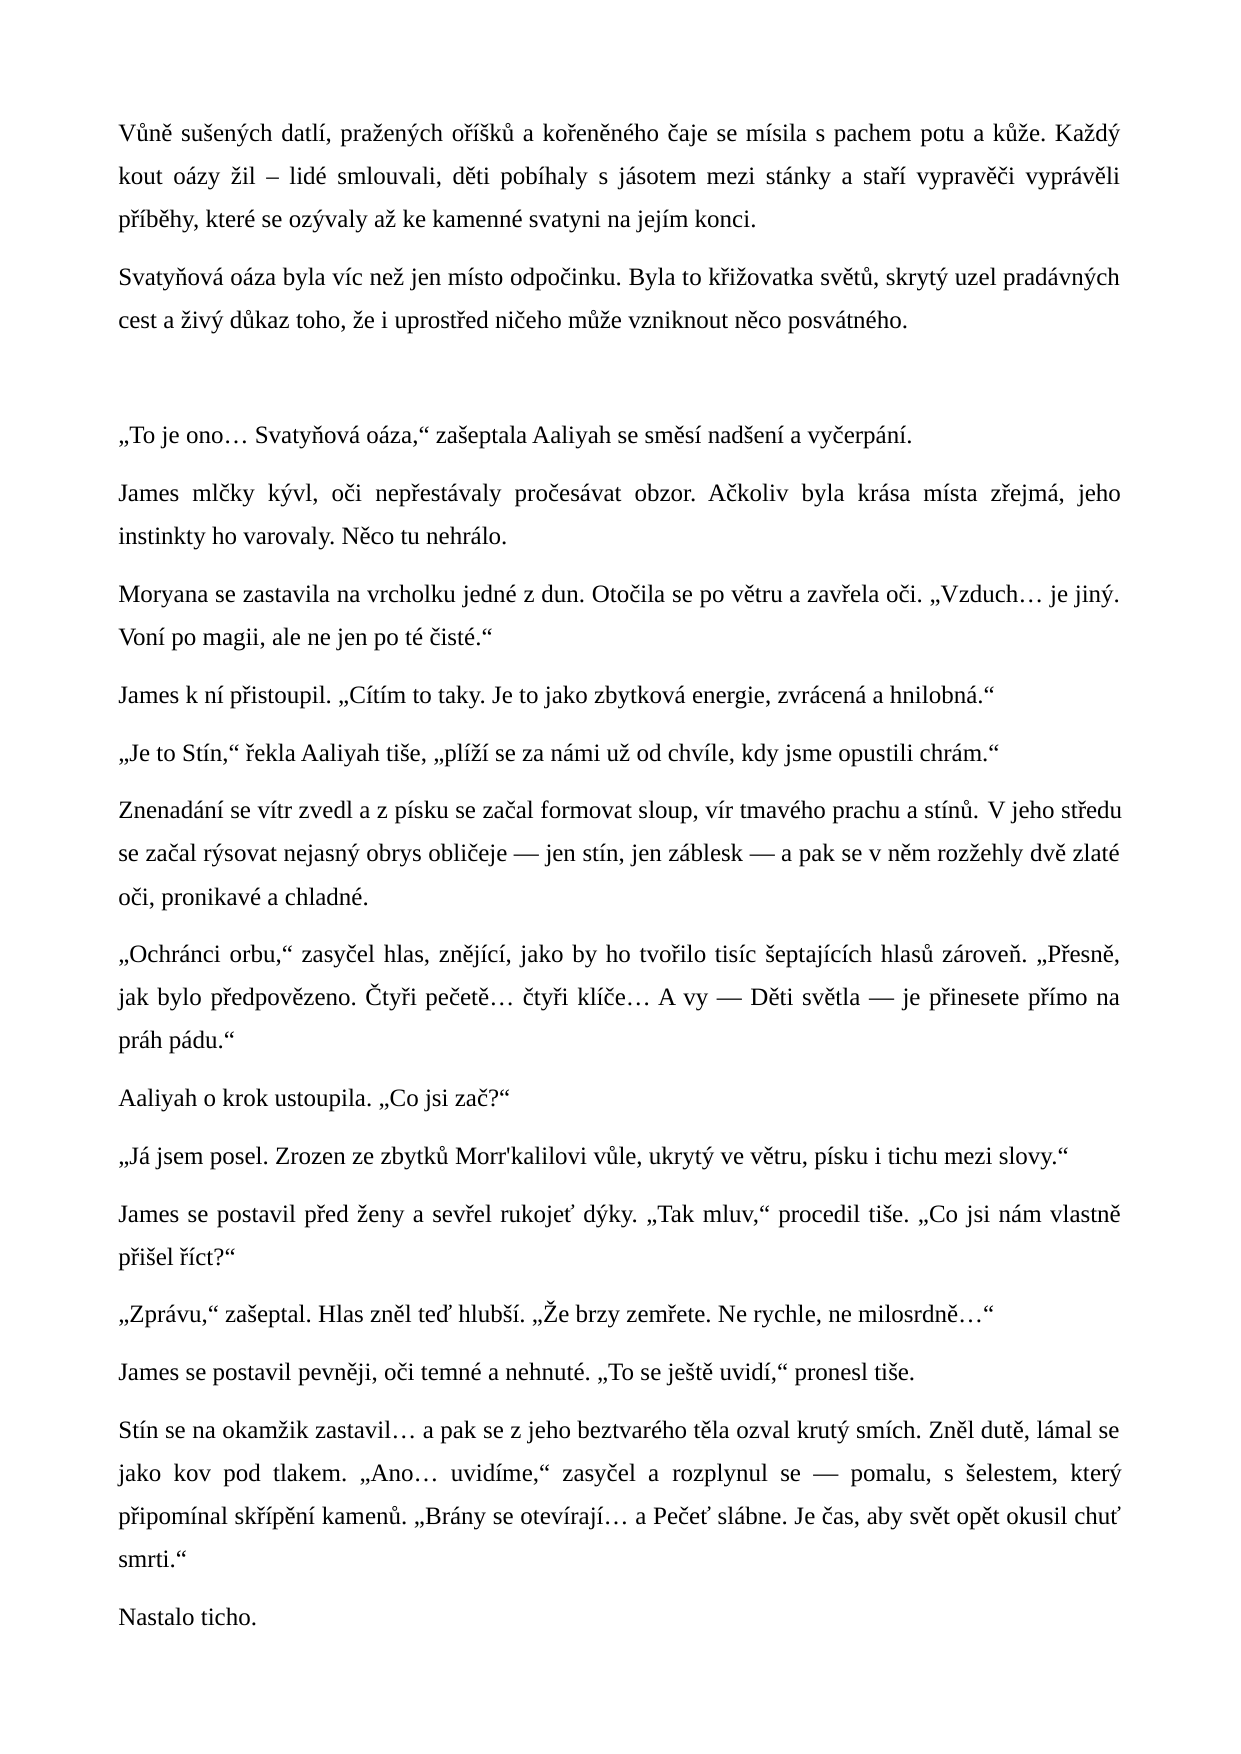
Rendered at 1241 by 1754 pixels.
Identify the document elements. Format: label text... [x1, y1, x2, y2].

text „Ochránci orbu,“ zasyčel hlas, znějící, jako by ho tvořilo tisíc šeptajících hlasů zároveň. „Přesně, jak bylo předpovězeno. Čtyři pečetě… čtyři klíče… A vy — Děti světla — je přinesete přímo na práh pádu.“ [118, 939, 1122, 1054]
text Svatyňová oáza byla víc než jen místo odpočinku. Byla to křižovatka světů, skrytý uzel pradávných cest a živý důkaz toho, že i uprostřed ničeho může vzniknout něco posvátného. [118, 262, 1122, 334]
text Aaliyah o krok ustoupila. „Co jsi zač?“ [118, 1083, 1122, 1112]
text James se postavil před ženy a sevřel rukojeť dýky. „Tak mluv,“ procedil tiše. „Co jsi nám vlastně přišel říct?“ [118, 1199, 1122, 1271]
text James k ní přistoupil. „Cítím to taky. Je to jako zbytková energie, zvrácená a hnilobná.“ [118, 680, 1122, 709]
text Vůně sušených datlí, pražených oříšků a kořeněného čaje se mísila s pachem potu a kůže. Každý kout oázy žil – lidé smlouvali, děti pobíhaly s jásotem mezi stánky a staří vypravěči vyprávěli příběhy, které se ozývaly až ke kamenné svatyni na jejím konci. [118, 118, 1122, 233]
text James se postavil pevněji, oči temné a nehnuté. „To se ještě uvidí,“ pronesl tiše. [118, 1357, 1122, 1386]
text Stín se na okamžik zastavil… a pak se z jeho beztvarého těla ozval krutý smích. Zněl dutě, lámal se jako kov pod tlakem. „Ano… uvidíme,“ zasyčel a rozplynul se — pomalu, s šelestem, který připomínal skřípění kamenů. „Brány se otevírají… a Pečeť slábne. Je čas, aby svět opět okusil chuť smrti.“ [118, 1415, 1122, 1573]
text „Je to Stín,“ řekla Aaliyah tiše, „plíží se za námi už od chvíle, kdy jsme opustili chrám.“ [118, 738, 1122, 766]
text „Zprávu,“ zašeptal. Hlas zněl teď hlubší. „Že brzy zemřete. Ne rychle, ne milosrdně…“ [118, 1299, 1122, 1328]
text Moryana se zastavila na vrcholku jedné z dun. Otočila se po větru a zavřela oči. „Vzduch… je jiný. Voní po magii, ale ne jen po té čisté.“ [118, 579, 1122, 651]
text James mlčky kývl, oči nepřestávaly pročesávat obzor. Ačkoliv byla krása místa zřejmá, jeho instinkty ho varovaly. Něco tu nehrálo. [118, 478, 1122, 550]
text Znenadání se vítr zvedl a z písku se začal formovat sloup, vír tmavého prachu a stínů. V jeho středu se začal rýsovat nejasný obrys obličeje — jen stín, jen záblesk — a pak se v něm rozžehly dvě zlaté oči, pronikavé a chladné. [118, 795, 1122, 910]
text „To je ono… Svatyňová oáza,“ zašeptala Aaliyah se směsí nadšení a vyčerpání. [118, 421, 1122, 449]
text „Já jsem posel. Zrozen ze zbytků Morr'kalilovi vůle, ukrytý ve větru, písku i tichu mezi slovy.“ [118, 1141, 1122, 1170]
text Nastalo ticho. [118, 1602, 1122, 1631]
